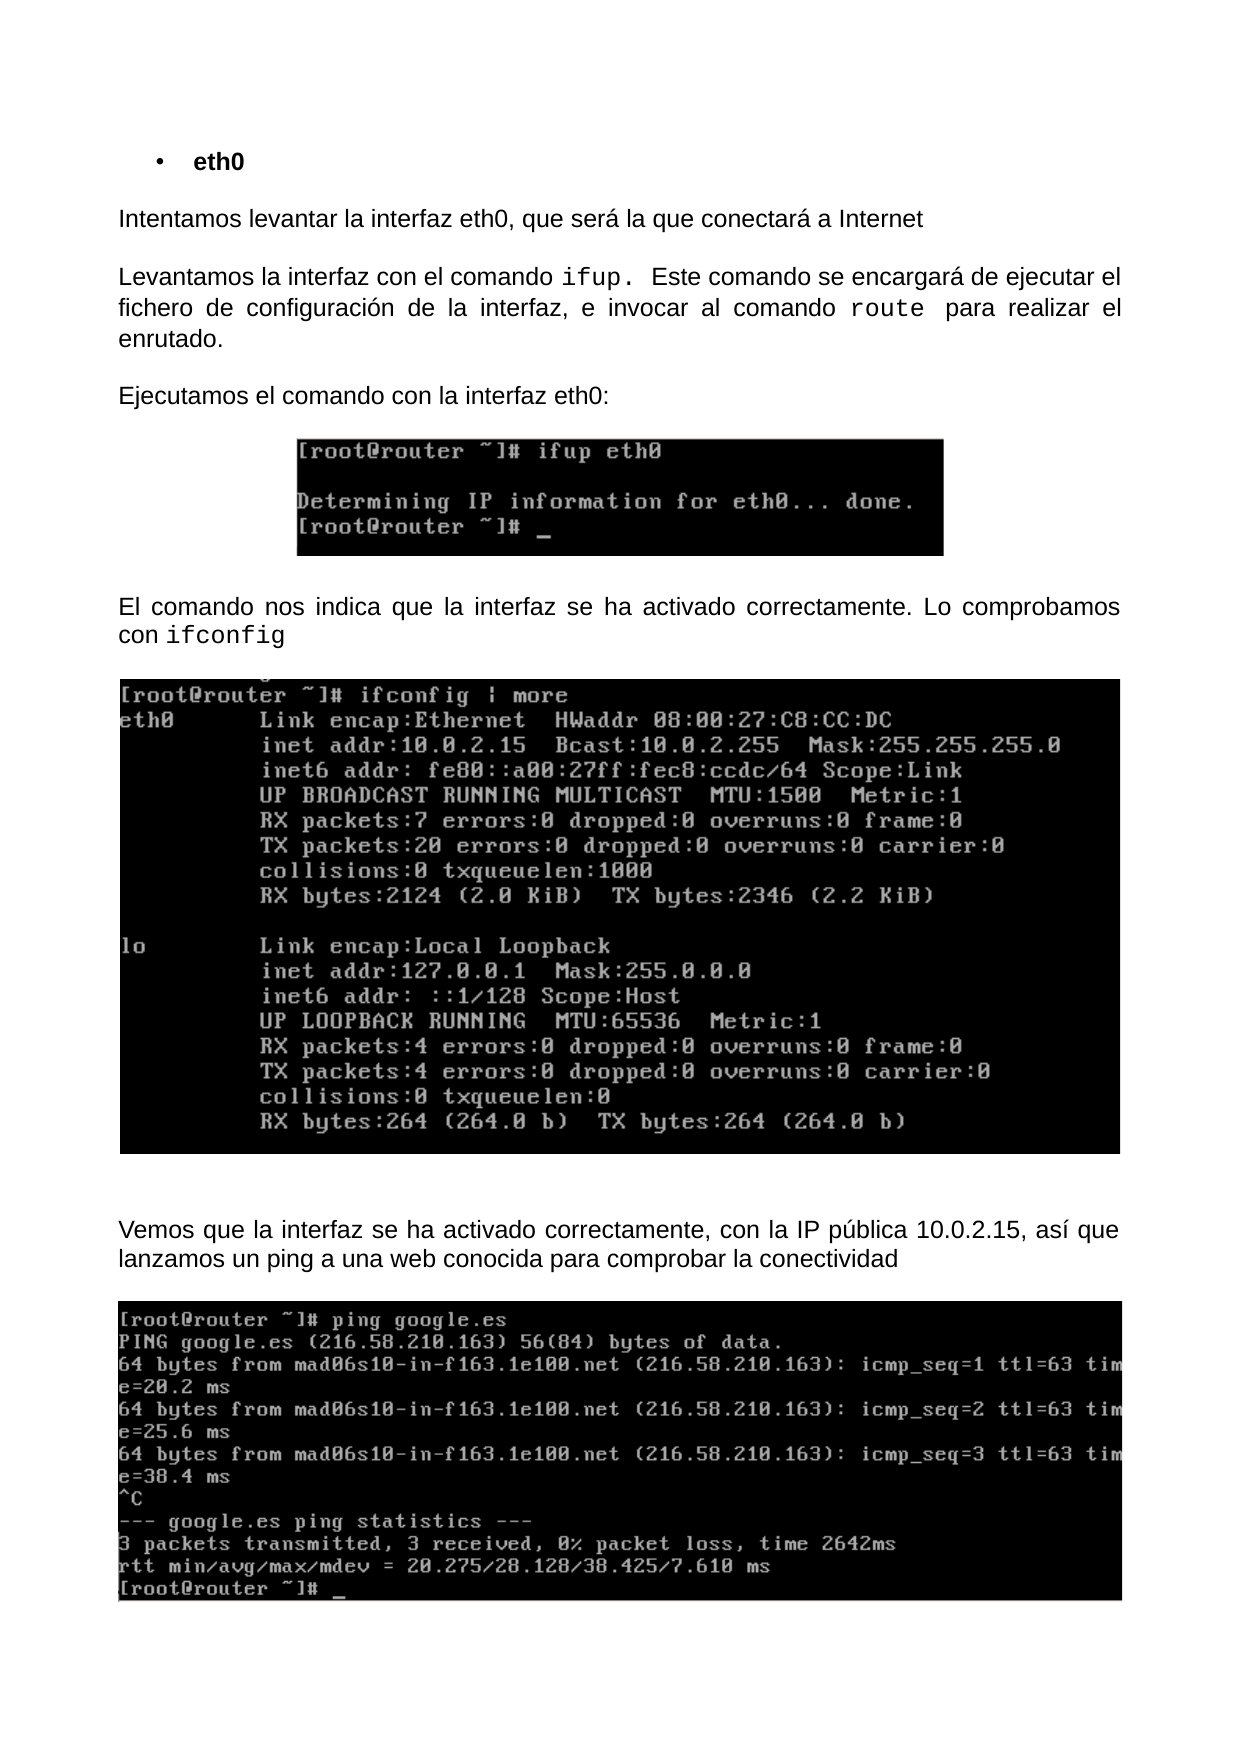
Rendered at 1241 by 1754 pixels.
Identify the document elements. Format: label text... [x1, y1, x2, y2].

picture [120, 679, 1121, 1154]
text Intentamos levantar la interfaz eth0, que será la que conectará a Internet [118, 204, 1122, 233]
text El comando nos indica que la interfaz se ha activado correctamente. Lo comprobamos con ifconfig [118, 592, 1122, 651]
picture [118, 1301, 1123, 1602]
text Levantamos la interfaz con el comando ifup. Este comando se encargará de ejecutar el fichero de configuración de la interfaz, e invocar al comando route para realizar el enrutado. [118, 262, 1122, 353]
text Vemos que la interfaz se ha activado correctamente, con la IP pública 10.0.2.15, así que lanzamos un ping a una web conocida para comprobar la conectividad [118, 1215, 1122, 1273]
picture [296, 438, 944, 556]
text Ejecutamos el comando con la interfaz eth0: [118, 381, 1122, 410]
list eth0 [156, 147, 1122, 176]
